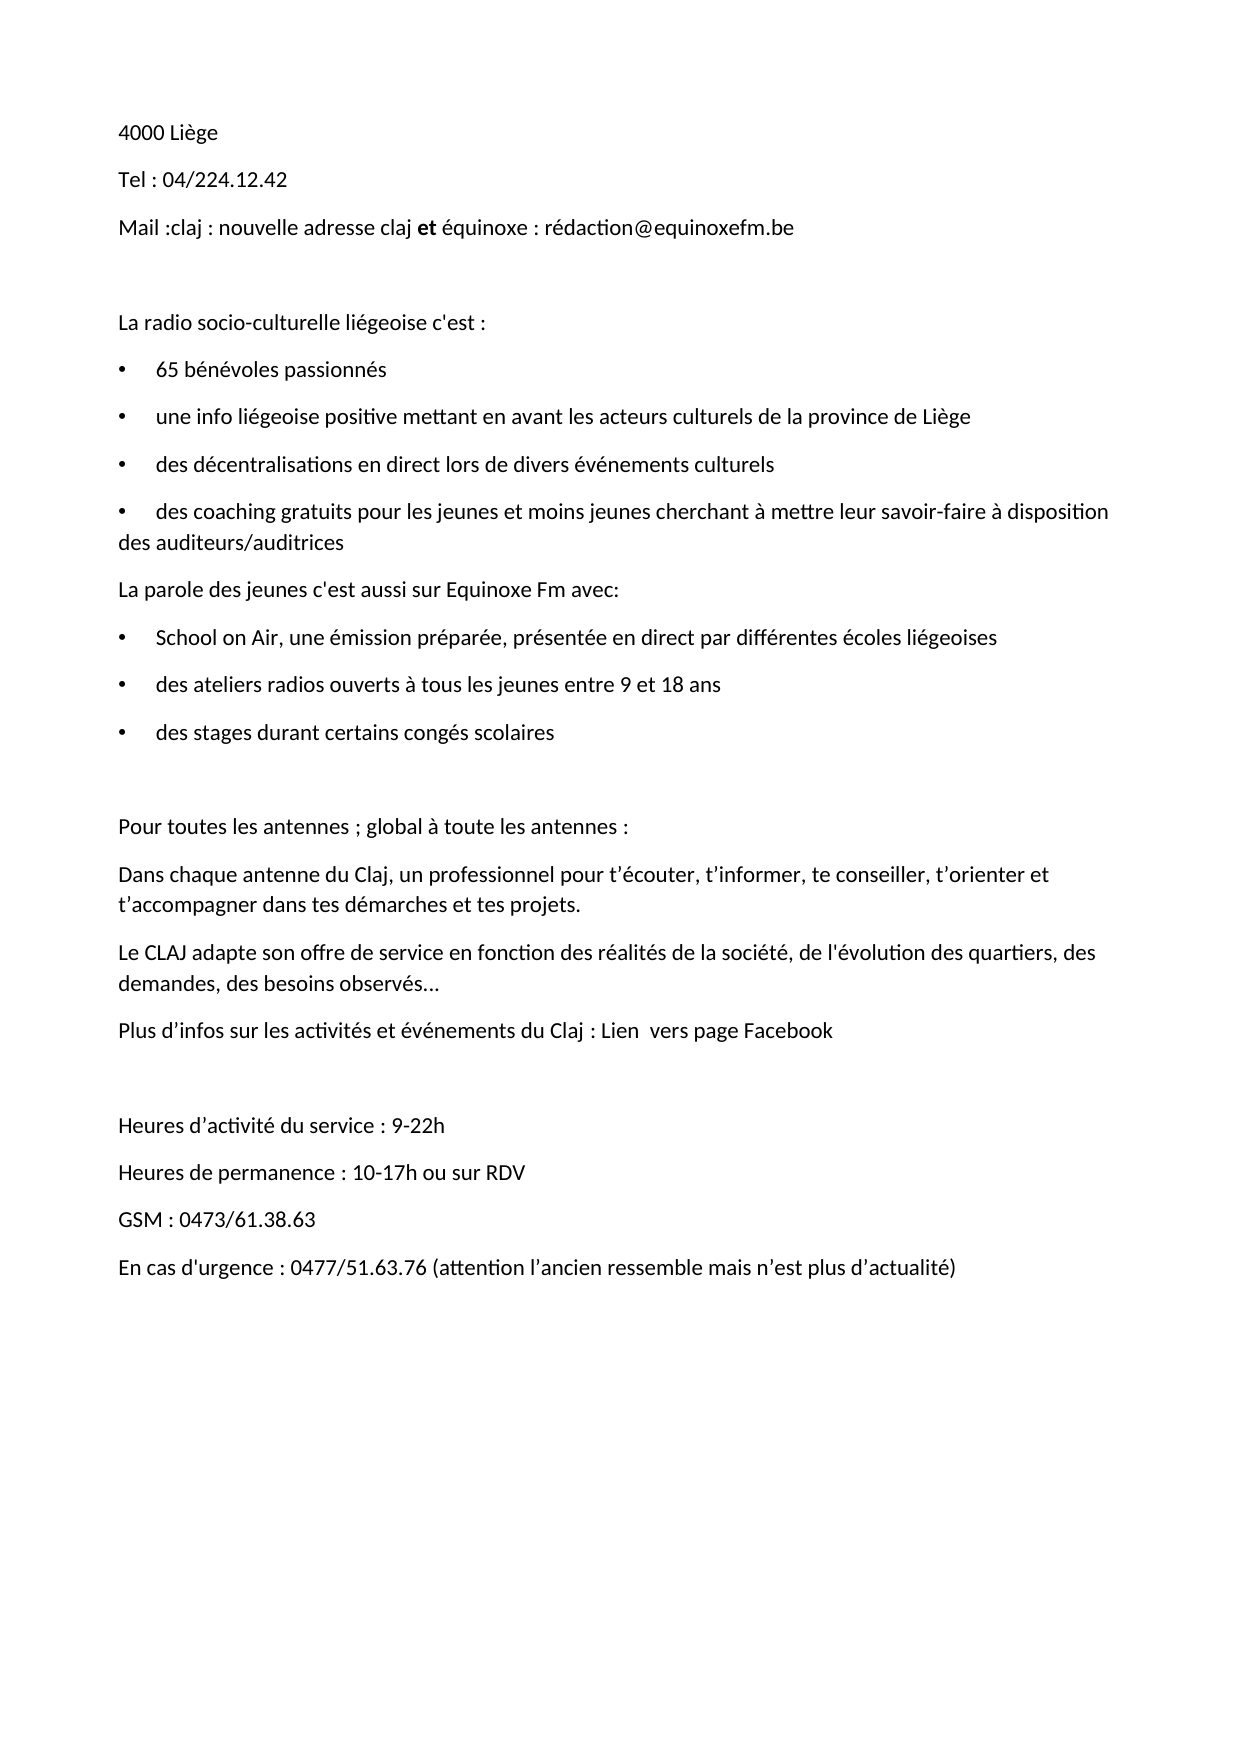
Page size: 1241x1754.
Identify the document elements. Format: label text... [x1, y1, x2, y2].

text La radio socio-culturelle liégeoise c'est : [118, 308, 1122, 336]
list des décentralisations en direct lors de divers événements culturels [81, 450, 1122, 478]
list des coaching gratuits pour les jeunes et moins jeunes cherchant à mettre leur savoir-faire à disposition des auditeurs/auditrices [81, 497, 1122, 556]
list une info liégeoise positive mettant en avant les acteurs culturels de la province de Liège [81, 402, 1122, 431]
text Le CLAJ adapte son offre de service en fonction des réalités de la société, de l'évolution des quartiers, des demandes, des besoins observés... [118, 938, 1122, 997]
list 65 bénévoles passionnés [81, 355, 1122, 383]
text Tel : 04/224.12.42 [118, 166, 1122, 193]
text En cas d'urgence : 0477/51.63.76 (attention l’ancien ressemble mais n’est plus d’actualité) [118, 1253, 1122, 1281]
text Heures de permanence : 10-17h ou sur RDV [118, 1158, 1122, 1186]
text Mail :claj : nouvelle adresse claj et équinoxe : rédaction@equinoxefm.be [118, 213, 1122, 241]
text Dans chaque antenne du Claj, un professionnel pour t’écouter, t’informer, te conseiller, t’orienter et t’accompagner dans tes démarches et tes projets. [118, 860, 1122, 918]
text Pour toutes les antennes ; global à toute les antennes : [118, 812, 1122, 840]
list School on Air, une émission préparée, présentée en direct par différentes écoles liégeoises [81, 623, 1122, 651]
text La parole des jeunes c'est aussi sur Equinoxe Fm avec: [118, 575, 1122, 603]
text GSM : 0473/61.38.63 [118, 1206, 1122, 1234]
text Plus d’infos sur les activités et événements du Claj : Lien vers page Facebook [118, 1016, 1122, 1044]
text Heures d’activité du service : 9-22h [118, 1111, 1122, 1139]
list des ateliers radios ouverts à tous les jeunes entre 9 et 18 ans [81, 670, 1122, 698]
text 4000 Liège [118, 118, 1122, 146]
list des stages durant certains congés scolaires [81, 718, 1122, 746]
